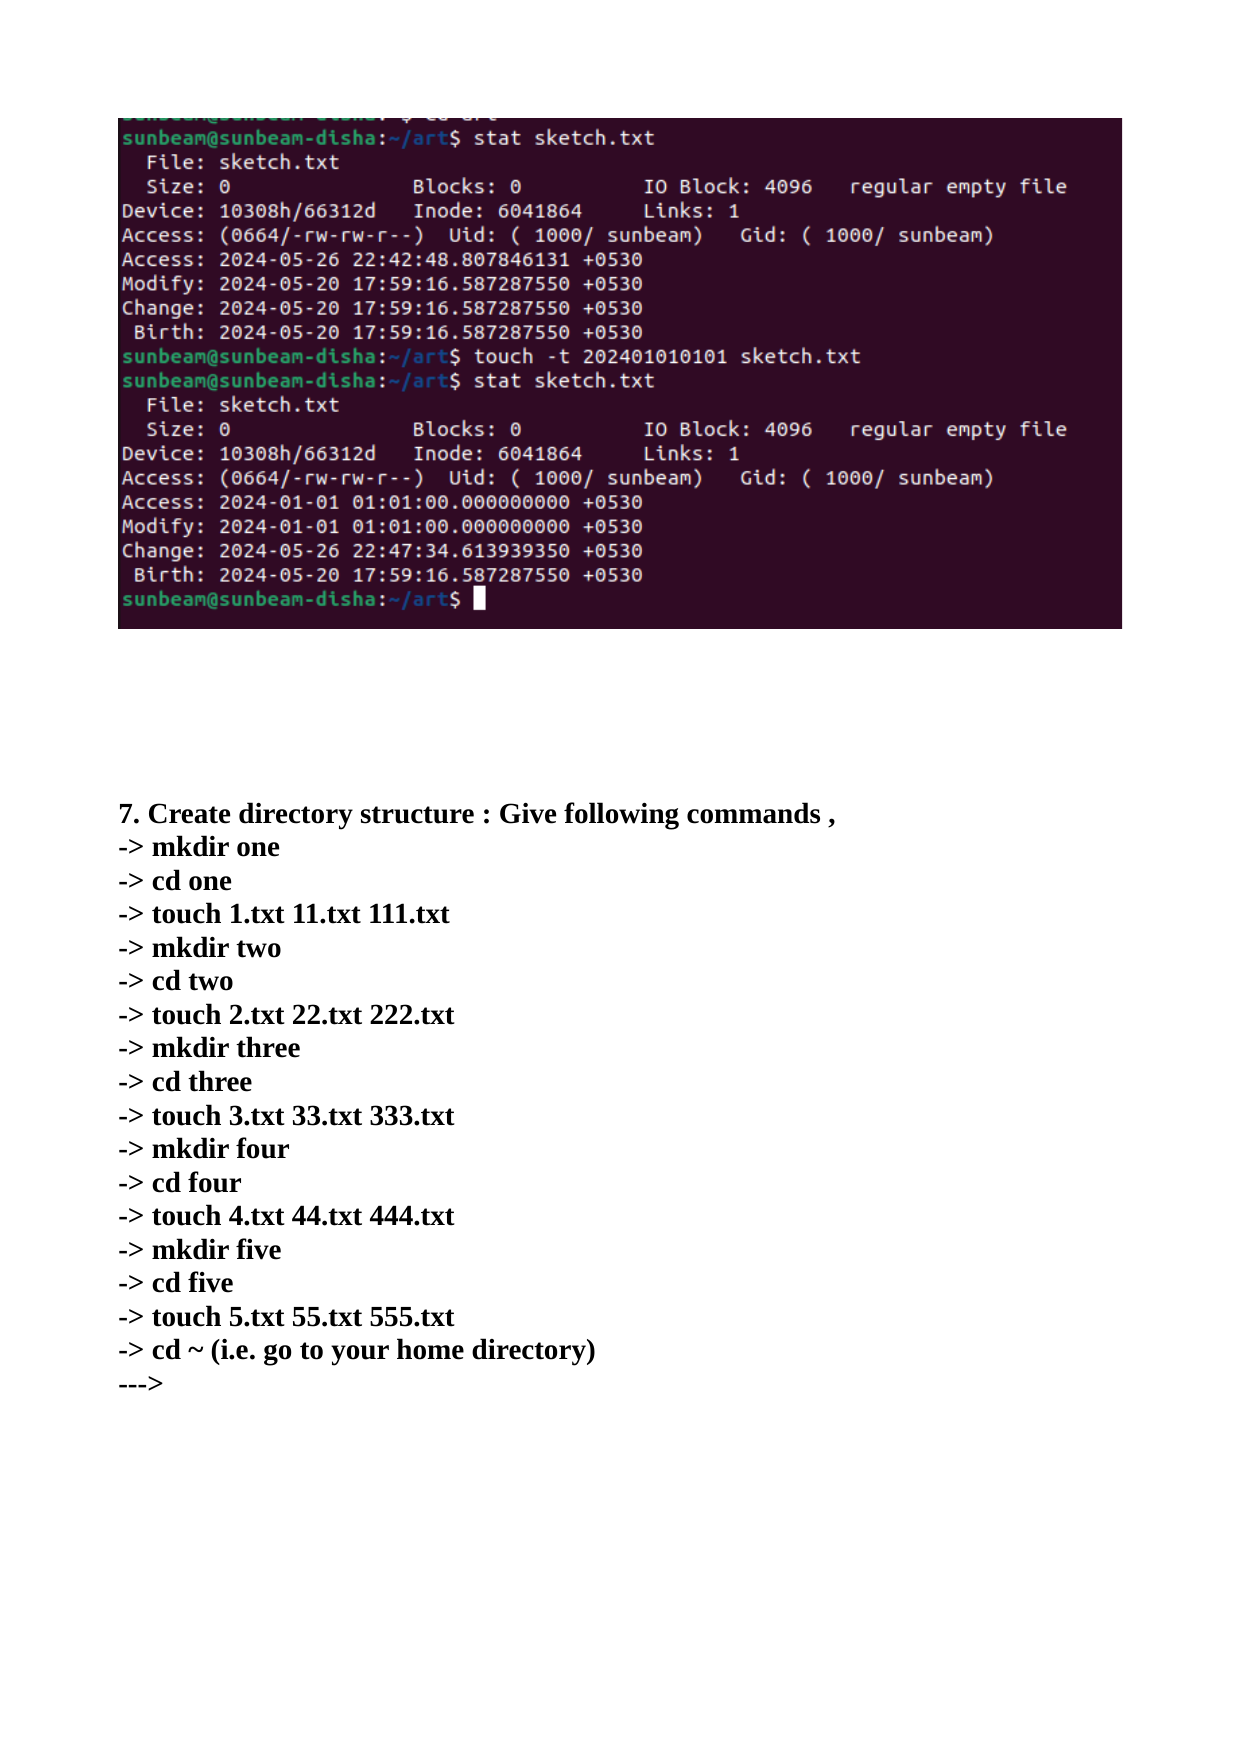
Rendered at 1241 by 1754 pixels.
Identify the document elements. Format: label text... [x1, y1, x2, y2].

text -> mkdir four [118, 1131, 1122, 1165]
picture [118, 118, 1123, 629]
text -> cd four [118, 1165, 1122, 1198]
text -> mkdir two [118, 930, 1122, 963]
text ---> [118, 1366, 1122, 1399]
text -> touch 1.txt 11.txt 111.txt [118, 896, 1122, 930]
text -> cd ~ (i.e. go to your home directory) [118, 1332, 1122, 1366]
text -> cd two [118, 963, 1122, 997]
text 7. Create directory structure : Give following commands , [118, 796, 1122, 829]
text -> touch 3.txt 33.txt 333.txt [118, 1098, 1122, 1131]
text -> cd five [118, 1265, 1122, 1299]
text -> touch 5.txt 55.txt 555.txt [118, 1299, 1122, 1332]
text -> cd one [118, 863, 1122, 896]
text -> mkdir five [118, 1232, 1122, 1265]
text -> touch 2.txt 22.txt 222.txt [118, 997, 1122, 1031]
text -> touch 4.txt 44.txt 444.txt [118, 1198, 1122, 1232]
text -> mkdir three [118, 1031, 1122, 1064]
text -> cd three [118, 1064, 1122, 1098]
text -> mkdir one [118, 829, 1122, 863]
